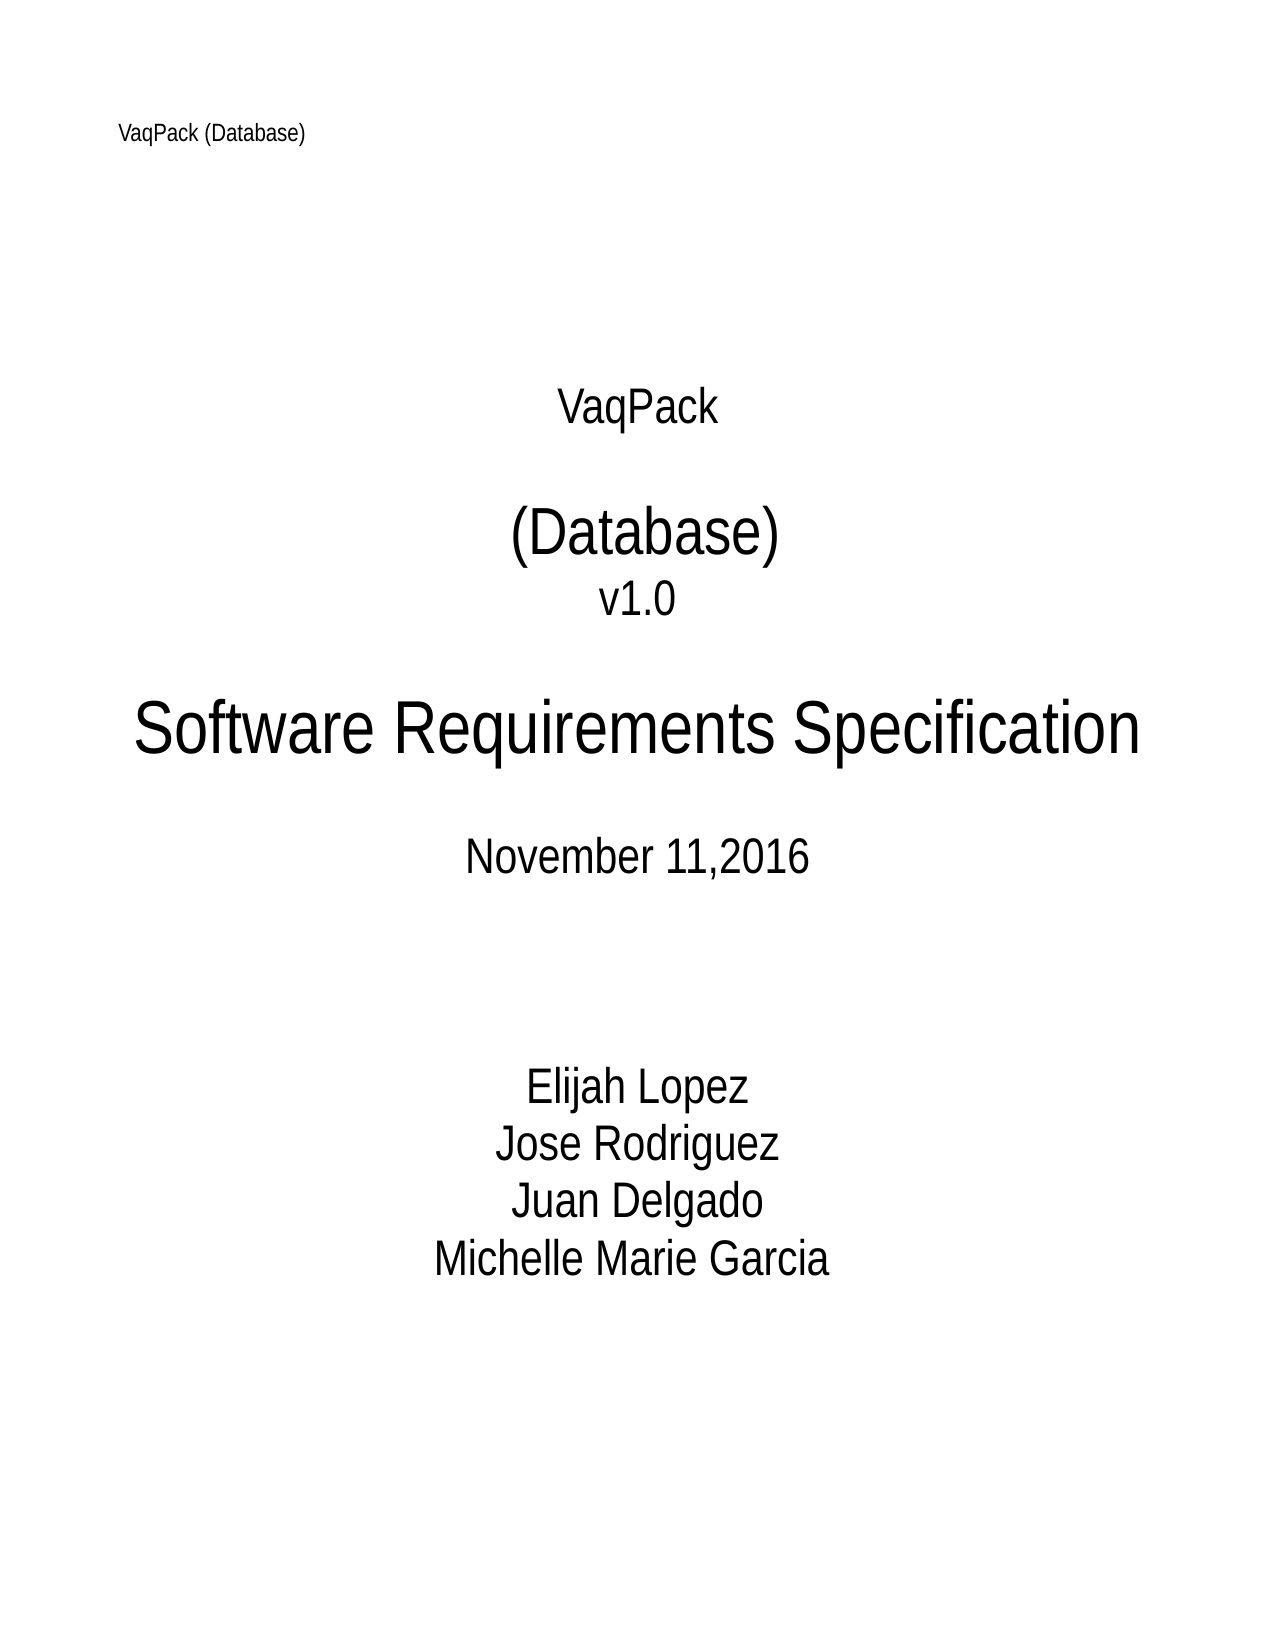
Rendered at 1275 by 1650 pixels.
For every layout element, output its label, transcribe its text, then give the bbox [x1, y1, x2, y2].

text Jose Rodriguez [118, 1114, 1157, 1171]
text (Database) [118, 492, 1157, 568]
text Juan Delgado [118, 1171, 1157, 1228]
text v1.0 [118, 568, 1157, 626]
text VaqPack [118, 377, 1157, 434]
text Software Requirements Specification [118, 683, 1157, 769]
text Michelle Marie Garcia [118, 1228, 1157, 1286]
text Elijah Lopez [118, 1056, 1157, 1114]
text November 11,2016 [118, 827, 1157, 884]
